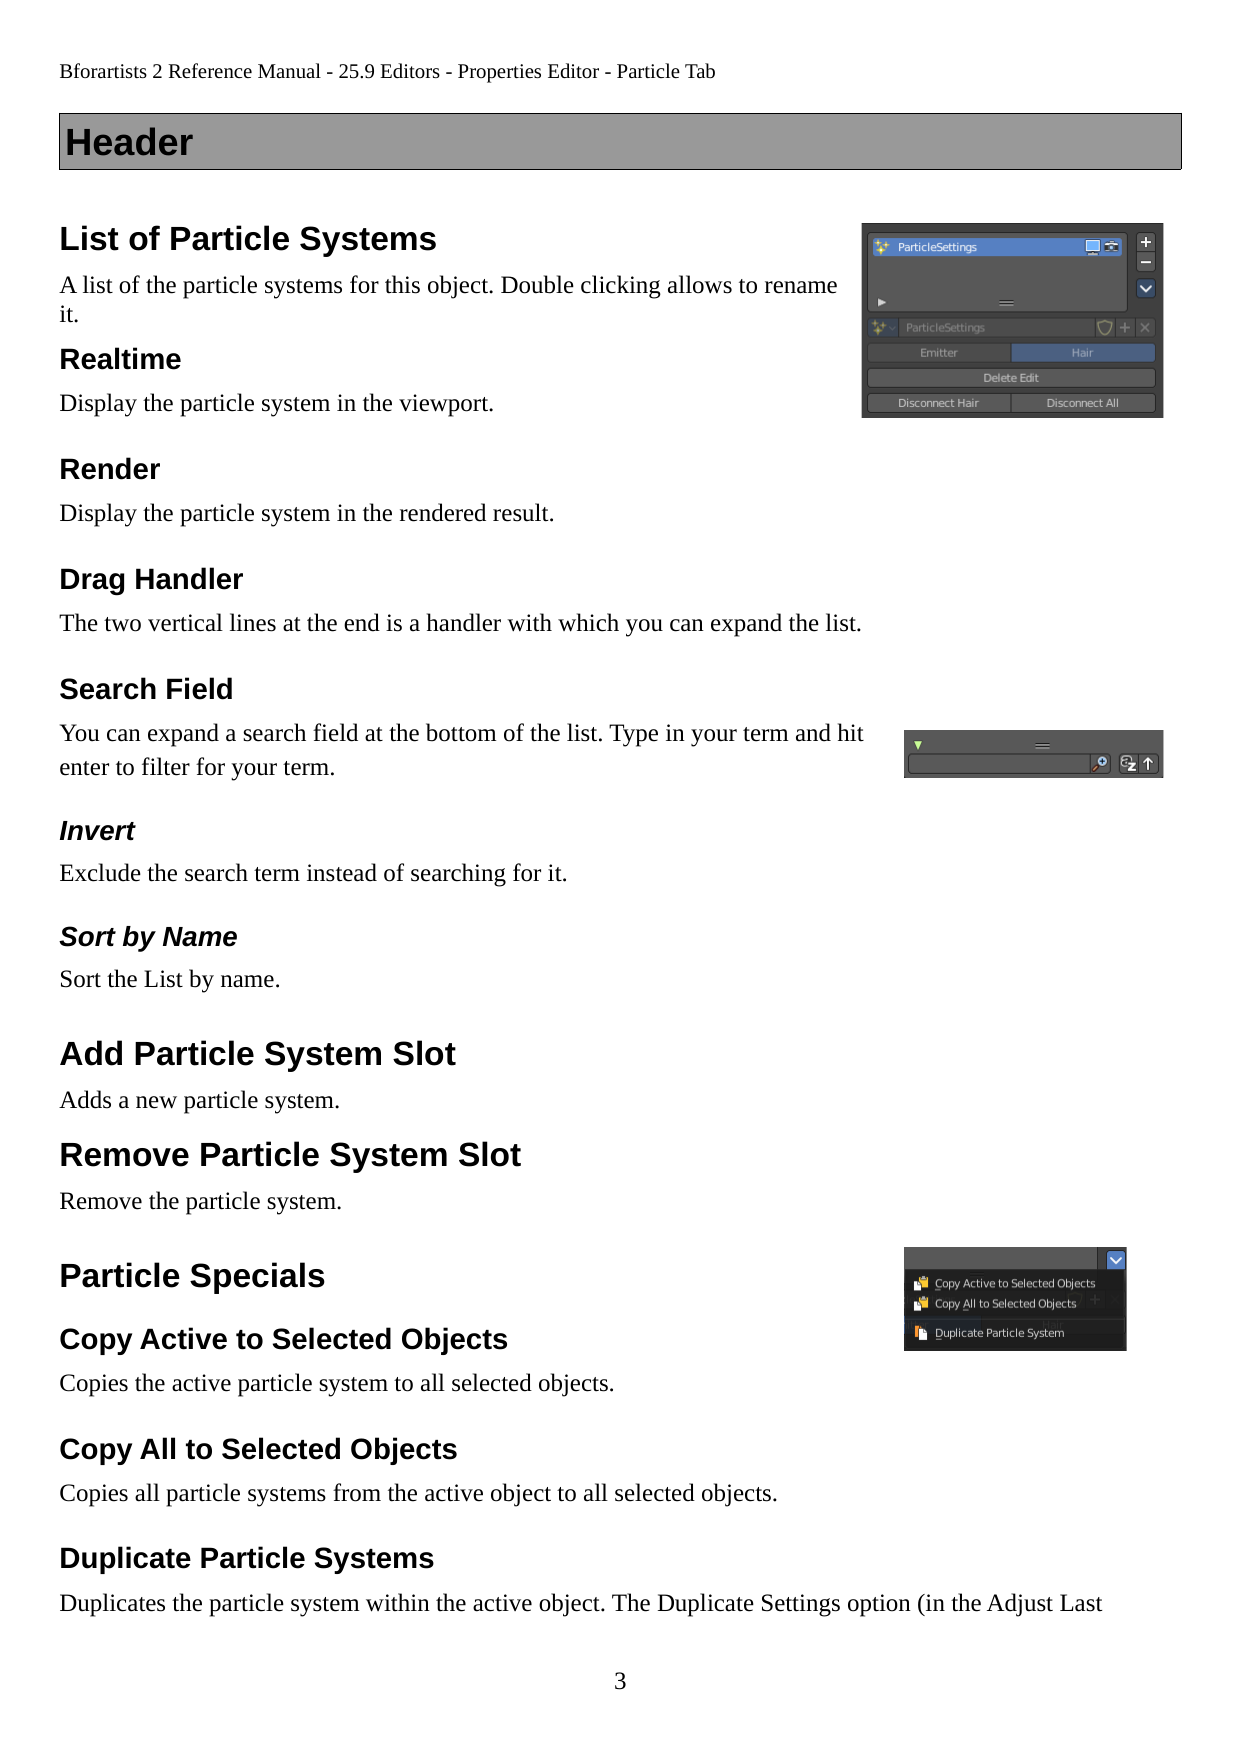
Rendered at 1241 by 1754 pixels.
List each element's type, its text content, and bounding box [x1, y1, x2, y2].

picture [904, 1247, 1127, 1351]
text Display the particle system in the viewport. [59, 388, 861, 417]
subtitle Particle Specials [59, 1256, 904, 1294]
table_header Header [60, 114, 1181, 169]
text You can expand a search field at the bottom of the list. Type in your term and hit enter to filter for your term. [59, 718, 1181, 781]
text Copies all particle systems from the active object to all selected objects. [59, 1478, 1181, 1507]
subtitle Render [59, 452, 1181, 486]
subtitle Drag Handler [59, 562, 1181, 596]
subtitle Add Particle System Slot [59, 1034, 1181, 1073]
subtitle Duplicate Particle Systems [59, 1541, 1181, 1575]
text Copies the active particle system to all selected objects. [59, 1368, 1181, 1397]
subtitle Search Field [59, 672, 1181, 705]
text Remove the particle system. [59, 1186, 1181, 1215]
subtitle Copy All to Selected Objects [59, 1432, 1181, 1465]
text Display the particle system in the rendered result. [59, 498, 1181, 527]
picture [904, 730, 1164, 778]
subtitle List of Particle Systems [59, 219, 1181, 257]
text A list of the particle systems for this object. Double clicking allows to rename it. [59, 270, 861, 327]
text Duplicates the particle system within the active object. The Duplicate Settings option (in the Adjust Last [59, 1588, 1181, 1616]
subtitle Copy Active to Selected Objects [59, 1322, 1181, 1355]
subtitle Realtime [59, 342, 861, 376]
subtitle Sort by Name [59, 920, 1181, 952]
subtitle Invert [59, 814, 1181, 846]
picture [861, 223, 1164, 418]
text Exclude the search term instead of searching for it. [59, 858, 1181, 887]
subtitle Remove Particle System Slot [59, 1135, 1181, 1173]
subtitle [1127, 1256, 1181, 1294]
text Sort the List by name. [59, 964, 1181, 993]
text Adds a new particle system. [59, 1085, 1181, 1114]
subtitle [1164, 342, 1181, 376]
text The two vertical lines at the end is a handler with which you can expand the list. [59, 608, 1181, 637]
